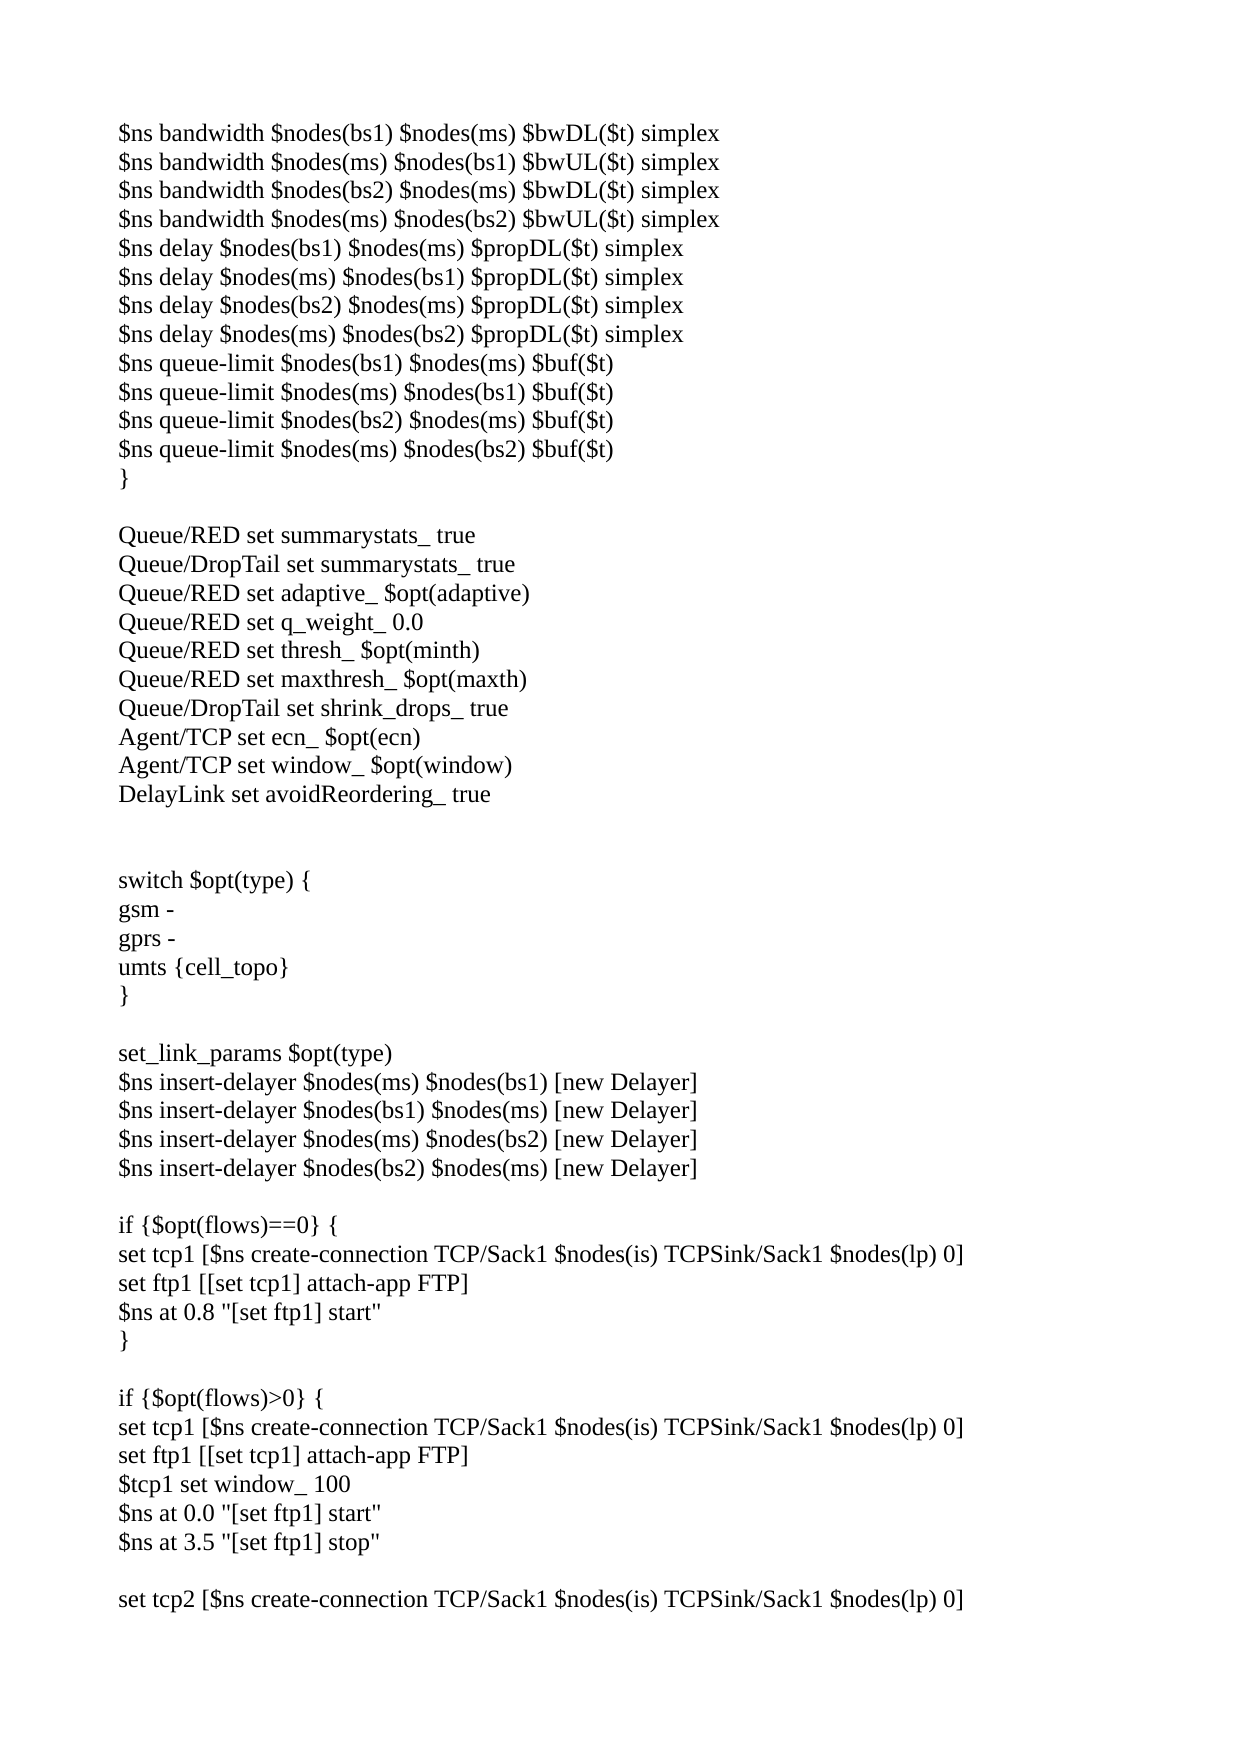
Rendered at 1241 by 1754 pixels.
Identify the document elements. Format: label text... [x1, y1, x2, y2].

text Agent/TCP set ecn_ $opt(ecn) [118, 722, 1122, 751]
text $ns insert-delayer $nodes(bs1) $nodes(ms) [new Delayer] [118, 1096, 1122, 1124]
text switch $opt(type) { [118, 866, 1122, 894]
text Queue/DropTail set summarystats_ true [118, 549, 1122, 578]
text $ns queue-limit $nodes(bs1) $nodes(ms) $buf($t) [118, 348, 1122, 377]
text set tcp1 [$ns create-connection TCP/Sack1 $nodes(is) TCPSink/Sack1 $nodes(lp) 0] [118, 1239, 1122, 1268]
text umts {cell_topo} [118, 952, 1122, 981]
text $ns queue-limit $nodes(bs2) $nodes(ms) $buf($t) [118, 406, 1122, 434]
text } [118, 463, 1122, 492]
text $ns at 0.8 "[set ftp1] start" [118, 1297, 1122, 1326]
text gsm - [118, 894, 1122, 923]
text $tcp1 set window_ 100 [118, 1469, 1122, 1498]
text $ns at 0.0 "[set ftp1] start" [118, 1498, 1122, 1527]
text $ns insert-delayer $nodes(ms) $nodes(bs1) [new Delayer] [118, 1067, 1122, 1096]
text if {$opt(flows)==0} { [118, 1211, 1122, 1239]
text $ns delay $nodes(bs1) $nodes(ms) $propDL($t) simplex [118, 233, 1122, 262]
text $ns bandwidth $nodes(bs1) $nodes(ms) $bwDL($t) simplex [118, 118, 1122, 147]
text $ns insert-delayer $nodes(bs2) $nodes(ms) [new Delayer] [118, 1153, 1122, 1182]
text $ns insert-delayer $nodes(ms) $nodes(bs2) [new Delayer] [118, 1124, 1122, 1153]
text Queue/RED set summarystats_ true [118, 521, 1122, 549]
text Queue/RED set q_weight_ 0.0 [118, 607, 1122, 636]
text $ns queue-limit $nodes(ms) $nodes(bs2) $buf($t) [118, 434, 1122, 463]
text $ns bandwidth $nodes(ms) $nodes(bs2) $bwUL($t) simplex [118, 204, 1122, 233]
text gprs - [118, 923, 1122, 952]
text Agent/TCP set window_ $opt(window) [118, 751, 1122, 779]
text $ns at 3.5 "[set ftp1] stop" [118, 1527, 1122, 1556]
text set ftp1 [[set tcp1] attach-app FTP] [118, 1441, 1122, 1469]
text $ns delay $nodes(bs2) $nodes(ms) $propDL($t) simplex [118, 291, 1122, 319]
text Queue/RED set maxthresh_ $opt(maxth) [118, 664, 1122, 693]
text $ns delay $nodes(ms) $nodes(bs1) $propDL($t) simplex [118, 262, 1122, 291]
text $ns bandwidth $nodes(ms) $nodes(bs1) $bwUL($t) simplex [118, 147, 1122, 176]
text $ns delay $nodes(ms) $nodes(bs2) $propDL($t) simplex [118, 319, 1122, 348]
text set tcp1 [$ns create-connection TCP/Sack1 $nodes(is) TCPSink/Sack1 $nodes(lp) 0] [118, 1412, 1122, 1441]
text } [118, 981, 1122, 1009]
text Queue/RED set adaptive_ $opt(adaptive) [118, 578, 1122, 607]
text $ns queue-limit $nodes(ms) $nodes(bs1) $buf($t) [118, 377, 1122, 406]
text set_link_params $opt(type) [118, 1038, 1122, 1067]
text set tcp2 [$ns create-connection TCP/Sack1 $nodes(is) TCPSink/Sack1 $nodes(lp) 0] [118, 1584, 1122, 1613]
text Queue/DropTail set shrink_drops_ true [118, 693, 1122, 722]
text } [118, 1326, 1122, 1354]
text Queue/RED set thresh_ $opt(minth) [118, 636, 1122, 664]
text DelayLink set avoidReordering_ true [118, 779, 1122, 808]
text set ftp1 [[set tcp1] attach-app FTP] [118, 1268, 1122, 1297]
text if {$opt(flows)>0} { [118, 1383, 1122, 1412]
text $ns bandwidth $nodes(bs2) $nodes(ms) $bwDL($t) simplex [118, 176, 1122, 204]
